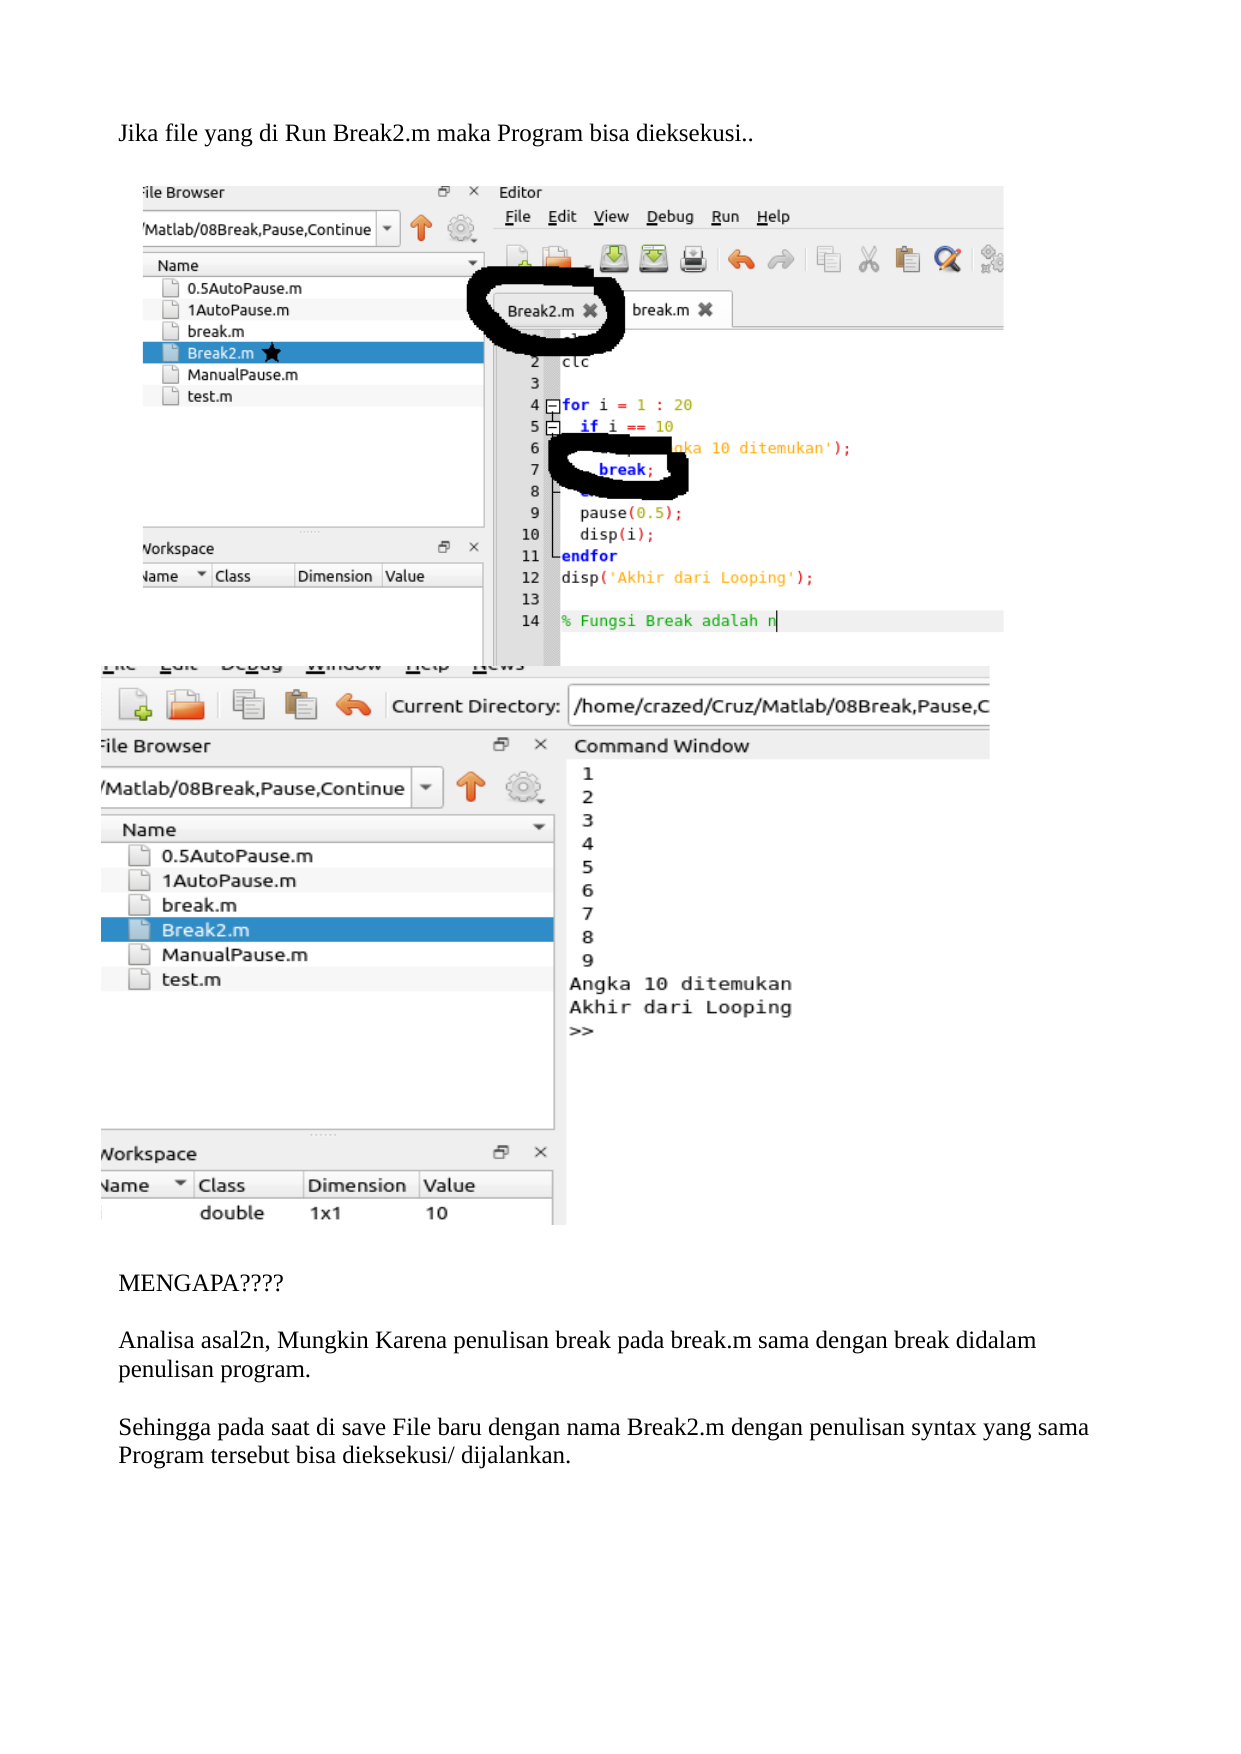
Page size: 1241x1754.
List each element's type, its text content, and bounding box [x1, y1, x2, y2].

text Jika file yang di Run Break2.m maka Program bisa dieksekusi.. [118, 118, 1122, 147]
text Sehingga pada saat di save File baru dengan nama Break2.m dengan penulisan syntax yang sama Program tersebut bisa dieksekusi/ dijalankan. [118, 1412, 1122, 1469]
text MENGAPA???? [118, 1268, 1122, 1297]
text Analisa asal2n, Mungkin Karena penulisan break pada break.m sama dengan break didalam penulisan program. [118, 1326, 1122, 1383]
picture [101, 186, 1004, 1225]
